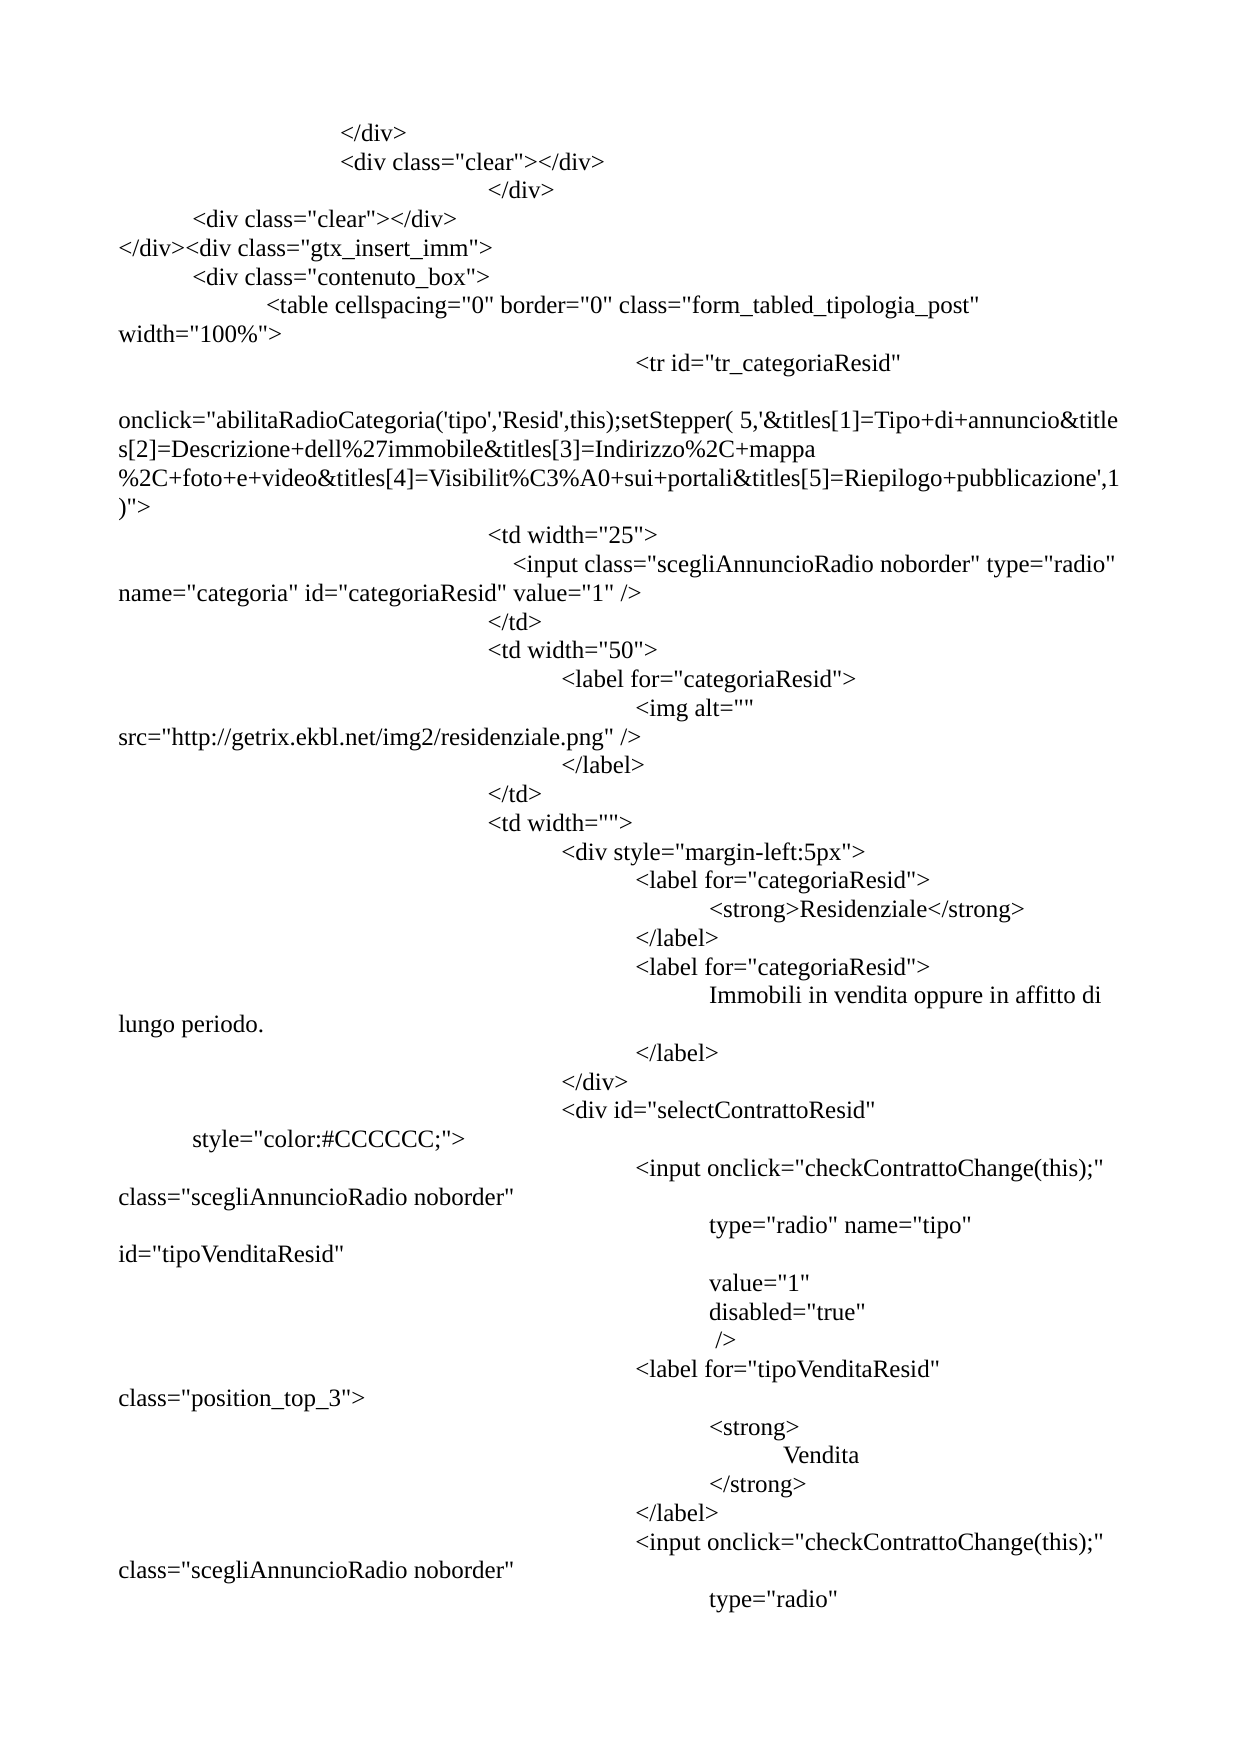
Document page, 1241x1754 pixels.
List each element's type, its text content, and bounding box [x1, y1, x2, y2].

text <label for="categoriaResid"> [118, 664, 1122, 693]
text <input onclick="checkContrattoChange(this);" class="scegliAnnuncioRadio noborder" [118, 1527, 1122, 1584]
text <label for="categoriaResid"> [118, 952, 1122, 981]
text /> [118, 1326, 1122, 1354]
text </td> [118, 607, 1122, 636]
text </strong> [118, 1469, 1122, 1498]
text Vendita [118, 1441, 1122, 1469]
text <table cellspacing="0" border="0" class="form_tabled_tipologia_post" width="100%"> [118, 291, 1122, 348]
text <img alt="" src="http://getrix.ekbl.net/img2/residenziale.png" /> [118, 693, 1122, 751]
text value="1" [118, 1268, 1122, 1297]
text <td width=""> [118, 808, 1122, 837]
text <label for="categoriaResid"> [118, 866, 1122, 894]
text </div> [118, 1067, 1122, 1096]
text <input class="scegliAnnuncioRadio noborder" type="radio" name="categoria" id="categoriaResid" value="1" /> [118, 549, 1122, 607]
text </td> [118, 779, 1122, 808]
text Immobili in vendita oppure in affitto di lungo periodo. [118, 981, 1122, 1038]
text <td width="50"> [118, 636, 1122, 664]
text </label> [118, 1038, 1122, 1067]
text </label> [118, 1498, 1122, 1527]
text <div class="contenuto_box"> [118, 262, 1122, 291]
text </div> <div class="clear"></div> </div> <div class="clear"></div> </div><div class="gtx_insert_imm"> [118, 118, 1122, 262]
text <strong> [118, 1412, 1122, 1441]
text <td width="25"> [118, 521, 1122, 549]
text <div style="margin-left:5px"> [118, 837, 1122, 866]
text <input onclick="checkContrattoChange(this);" class="scegliAnnuncioRadio noborder" [118, 1153, 1122, 1211]
text </label> [118, 923, 1122, 952]
text type="radio" name="tipo" id="tipoVenditaResid" [118, 1211, 1122, 1268]
text <label for="tipoVenditaResid" class="position_top_3"> [118, 1354, 1122, 1412]
text type="radio" [118, 1584, 1122, 1613]
text <tr id="tr_categoriaResid" [118, 348, 1122, 377]
text onclick="abilitaRadioCategoria('tipo','Resid',this);setStepper( 5,'&titles[1]=Tipo+di+annuncio&titles[2]=Descrizione+dell%27immobile&titles[3]=Indirizzo%2C+mappa%2C+foto+e+video&titles[4]=Visibilit%C3%A0+sui+portali&titles[5]=Riepilogo+pubblicazione',1 )"> [118, 377, 1122, 521]
text disabled="true" [118, 1297, 1122, 1326]
text <div id="selectContrattoResid" style="color:#CCCCCC;"> [118, 1096, 1122, 1153]
text </label> [118, 751, 1122, 779]
text <strong>Residenziale</strong> [118, 894, 1122, 923]
